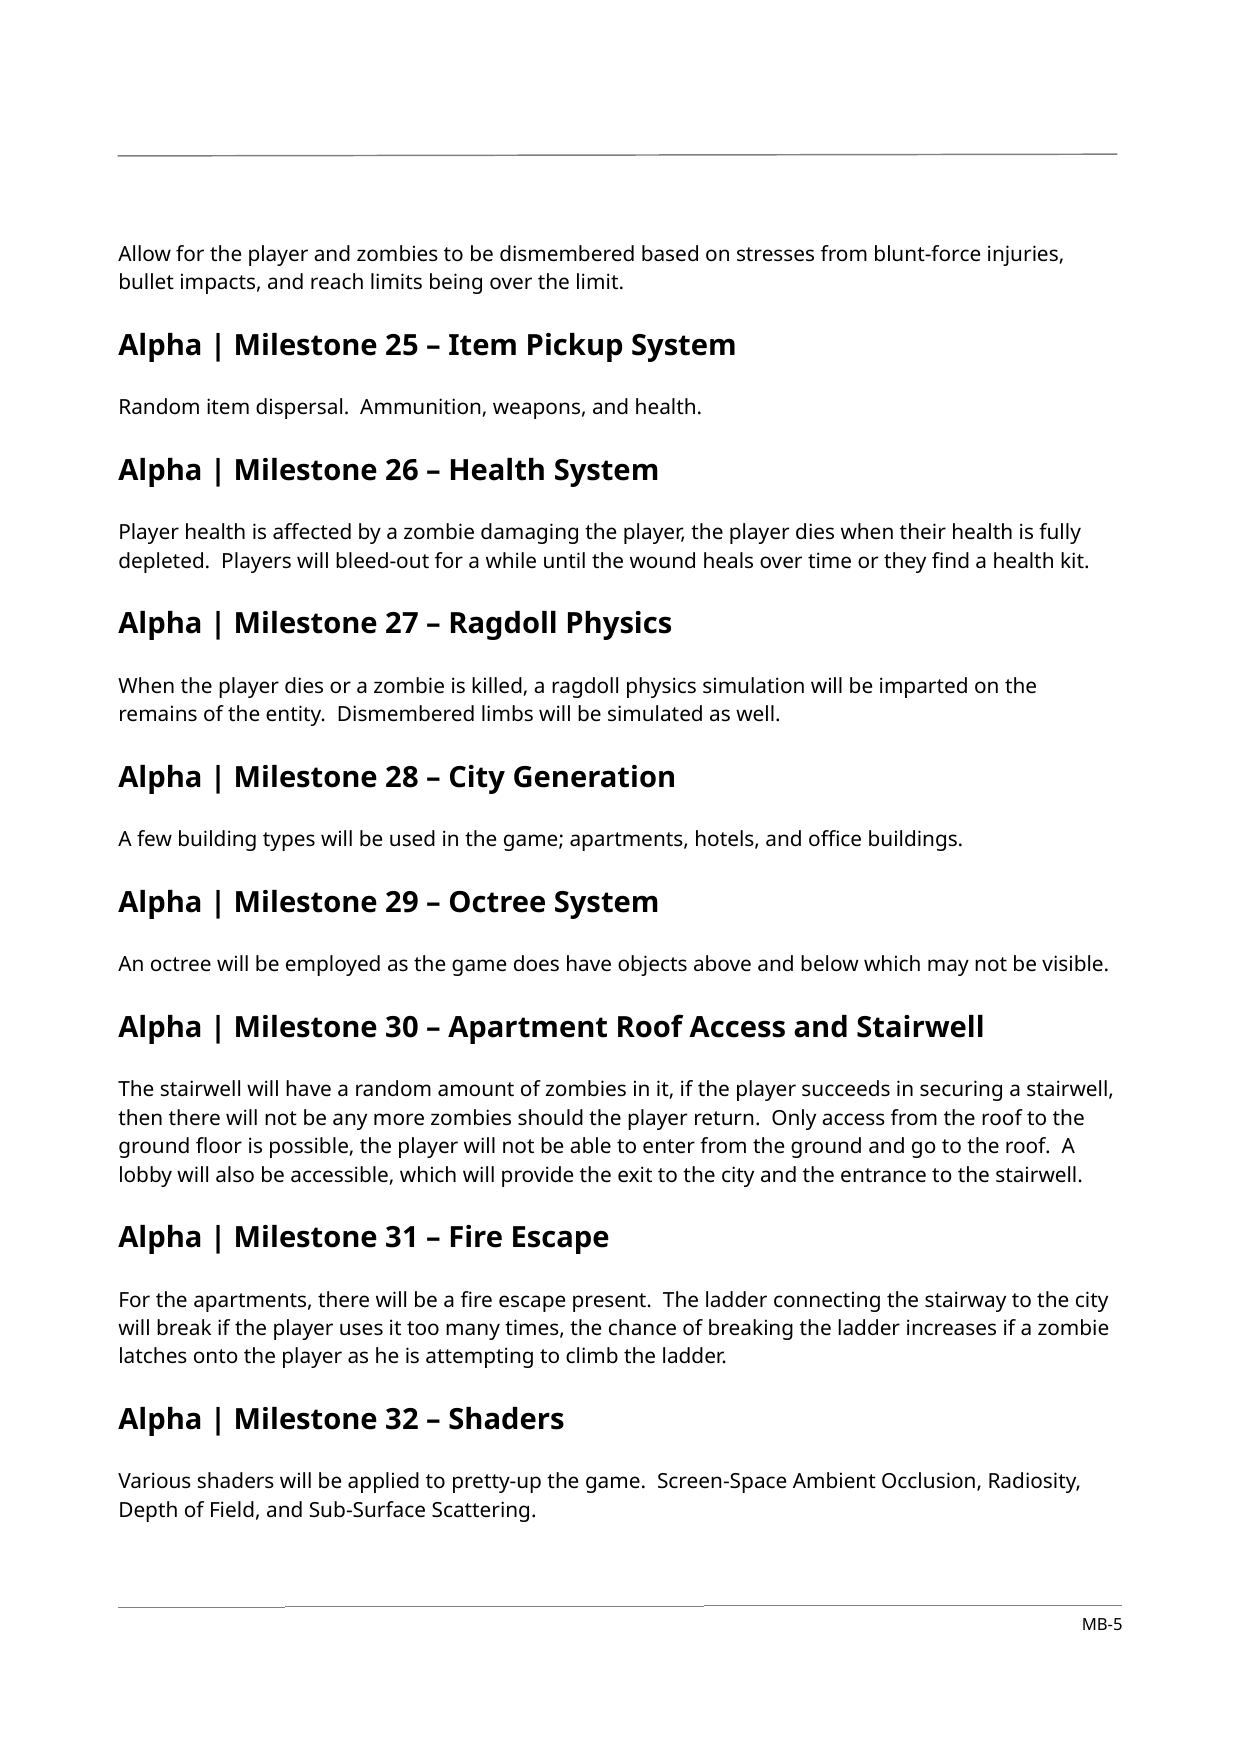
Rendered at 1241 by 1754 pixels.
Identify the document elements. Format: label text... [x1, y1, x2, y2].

text A few building types will be used in the game; apartments, hotels, and office buildings. [118, 824, 1122, 853]
text Allow for the player and zombies to be dismembered based on stresses from blunt-force injuries, bullet impacts, and reach limits being over the limit. [118, 239, 1122, 296]
text Alpha | Milestone 31 – Fire Escape [118, 1217, 1122, 1256]
text When the player dies or a zombie is killed, a ragdoll physics simulation will be imparted on the remains of the entity. Dismembered limbs will be simulated as well. [118, 671, 1122, 728]
text The stairwell will have a random amount of zombies in it, if the player succeeds in securing a stairwell, then there will not be any more zombies should the player return. Only access from the roof to the ground floor is possible, the player will not be able to enter from the ground and go to the roof. A lobby will also be accessible, which will provide the exit to the city and the entrance to the stairwell. [118, 1074, 1122, 1188]
text For the apartments, there will be a fire escape present. The ladder connecting the stairway to the city will break if the player uses it too many times, the chance of breaking the ladder increases if a zombie latches onto the player as he is attempting to climb the ladder. [118, 1285, 1122, 1370]
text Player health is affected by a zombie damaging the player, the player dies when their health is fully depleted. Players will bleed-out for a while until the wound heals over time or they find a health kit. [118, 517, 1122, 574]
text Various shaders will be applied to pretty-up the game. Screen-Space Ambient Occlusion, Radiosity, Depth of Field, and Sub-Surface Scattering. [118, 1467, 1122, 1523]
text Alpha | Milestone 32 – Shaders [118, 1398, 1122, 1438]
text Alpha | Milestone 25 – Item Pickup System [118, 324, 1122, 364]
text Random item dispersal. Ammunition, weapons, and health. [118, 392, 1122, 421]
text Alpha | Milestone 26 – Health System [118, 449, 1122, 489]
text Alpha | Milestone 27 – Ragdoll Physics [118, 603, 1122, 642]
text Alpha | Milestone 29 – Octree System [118, 881, 1122, 921]
text Alpha | Milestone 30 – Apartment Roof Access and Stairwell [118, 1006, 1122, 1046]
text An octree will be employed as the game does have objects above and below which may not be visible. [118, 949, 1122, 978]
text Alpha | Milestone 28 – City Generation [118, 756, 1122, 796]
